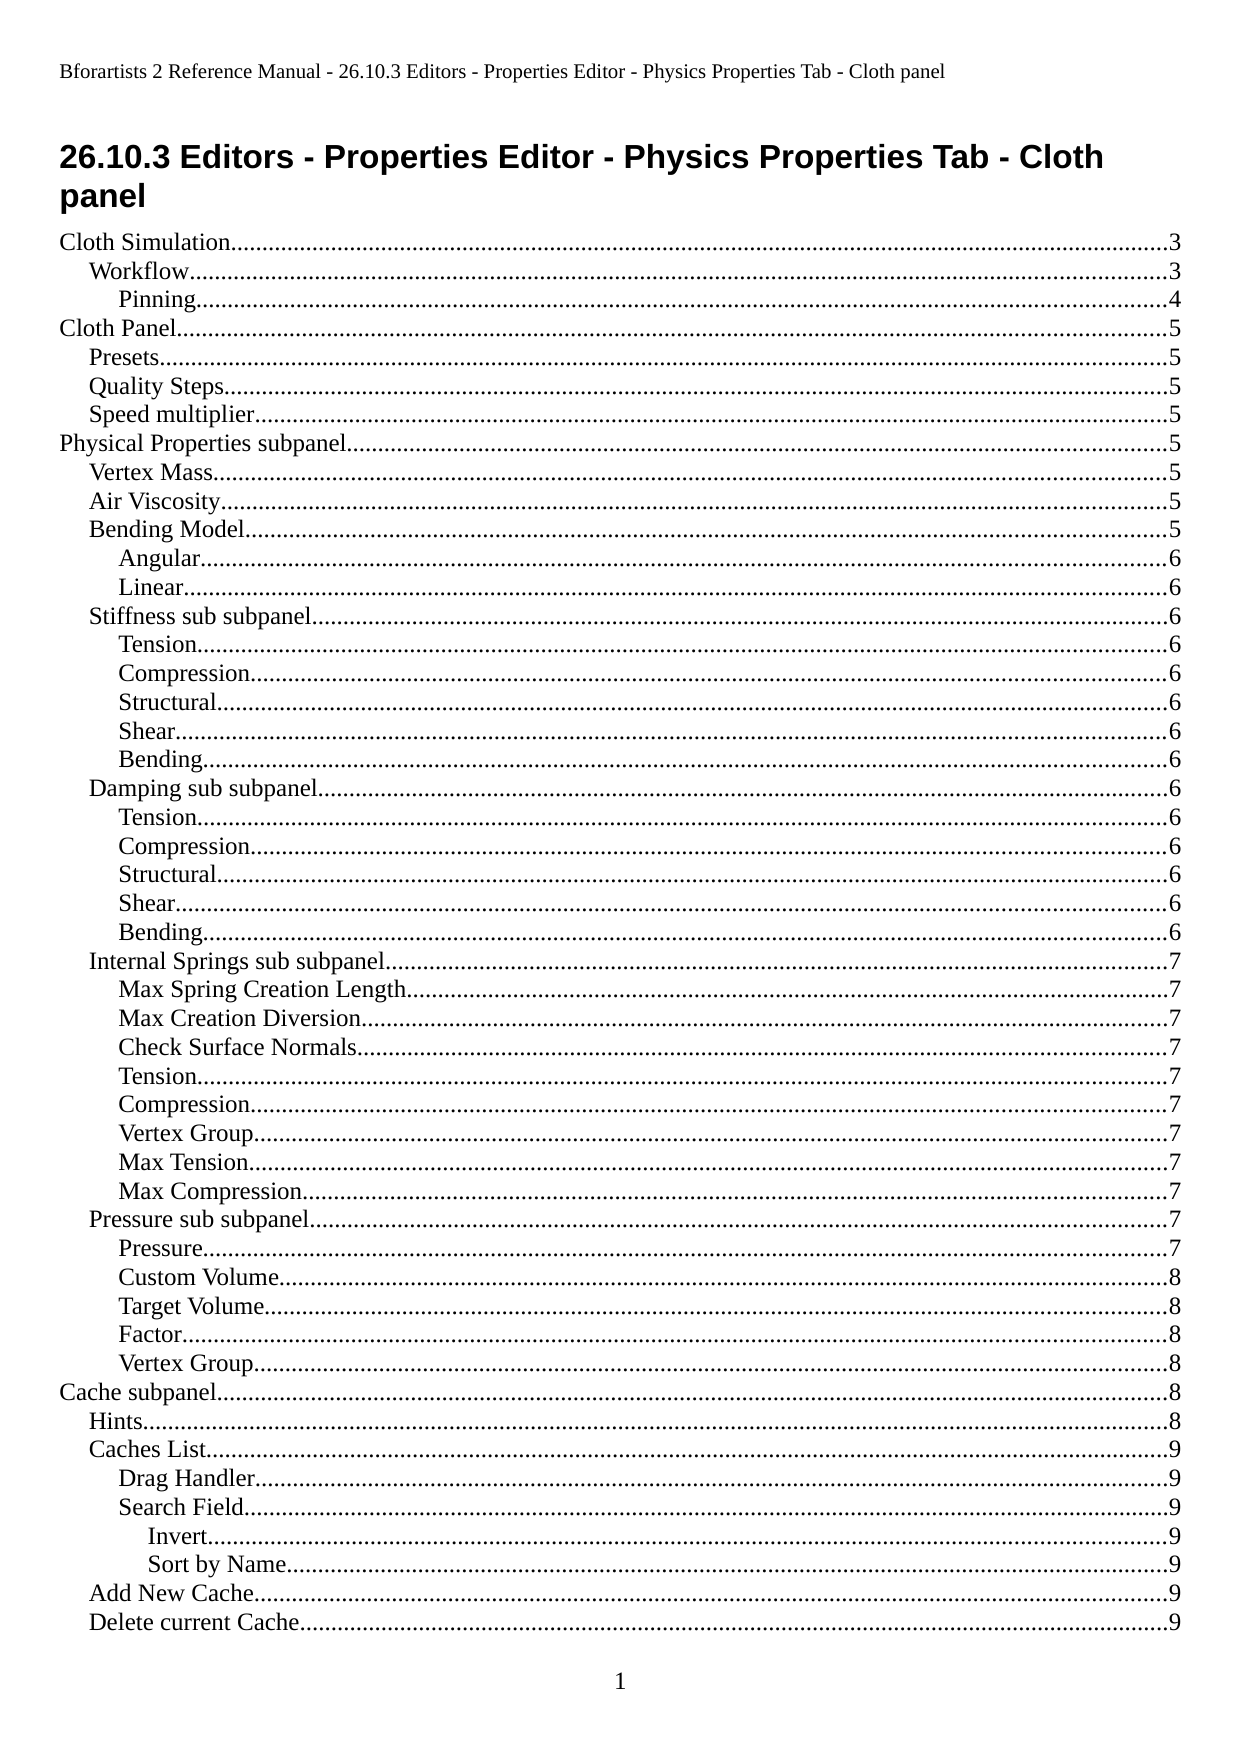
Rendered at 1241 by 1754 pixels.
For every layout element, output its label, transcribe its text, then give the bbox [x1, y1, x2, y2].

text Structural 6 [118, 859, 1181, 888]
text Target Volume 8 [118, 1291, 1181, 1319]
text Shear 6 [118, 716, 1181, 744]
text Compression 6 [118, 658, 1181, 687]
text Max Spring Creation Length 7 [118, 974, 1181, 1003]
text Workflow 3 [88, 256, 1181, 284]
text Angular 6 [118, 543, 1181, 572]
text Linear 6 [118, 572, 1181, 601]
text Custom Volume 8 [118, 1262, 1181, 1291]
text Hints 8 [88, 1406, 1181, 1434]
text Speed multiplier 5 [88, 399, 1181, 428]
text Pinning 4 [118, 284, 1181, 313]
text Pressure 7 [118, 1233, 1181, 1262]
text Delete current Cache 9 [88, 1607, 1181, 1636]
text Compression 6 [118, 831, 1181, 859]
text Damping sub subpanel 6 [88, 773, 1181, 802]
text Max Compression 7 [118, 1176, 1181, 1204]
text Vertex Group 7 [118, 1118, 1181, 1147]
text Vertex Mass 5 [88, 457, 1181, 486]
text Factor 8 [118, 1319, 1181, 1348]
text Cloth Simulation 3 [59, 227, 1181, 256]
text Check Surface Normals 7 [118, 1032, 1181, 1061]
text Vertex Group 8 [118, 1348, 1181, 1377]
text Structural 6 [118, 687, 1181, 716]
text Air Viscosity 5 [88, 486, 1181, 514]
text Sort by Name 9 [147, 1549, 1181, 1578]
text Caches List 9 [88, 1434, 1181, 1463]
text Quality Steps 5 [88, 371, 1181, 399]
subtitle 26.10.3 Editors - Properties Editor - Physics Properties Tab - Cloth panel [59, 138, 1181, 214]
text Internal Springs sub subpanel 7 [88, 946, 1181, 974]
text Tension 6 [118, 629, 1181, 658]
text Bending Model 5 [88, 514, 1181, 543]
text Max Creation Diversion 7 [118, 1003, 1181, 1032]
text Bending 6 [118, 917, 1181, 946]
text Search Field 9 [118, 1492, 1181, 1521]
text Max Tension 7 [118, 1147, 1181, 1176]
text Physical Properties subpanel 5 [59, 428, 1181, 457]
text Invert 9 [147, 1521, 1181, 1549]
text Stiffness sub subpanel 6 [88, 601, 1181, 629]
text Cloth Panel 5 [59, 313, 1181, 342]
text Shear 6 [118, 888, 1181, 917]
text Drag Handler 9 [118, 1463, 1181, 1492]
text Tension 7 [118, 1061, 1181, 1089]
text Add New Cache 9 [88, 1578, 1181, 1607]
text Pressure sub subpanel 7 [88, 1204, 1181, 1233]
text Presets 5 [88, 342, 1181, 371]
text Bending 6 [118, 744, 1181, 773]
text Cache subpanel 8 [59, 1377, 1181, 1406]
text Compression 7 [118, 1089, 1181, 1118]
text Tension 6 [118, 802, 1181, 831]
